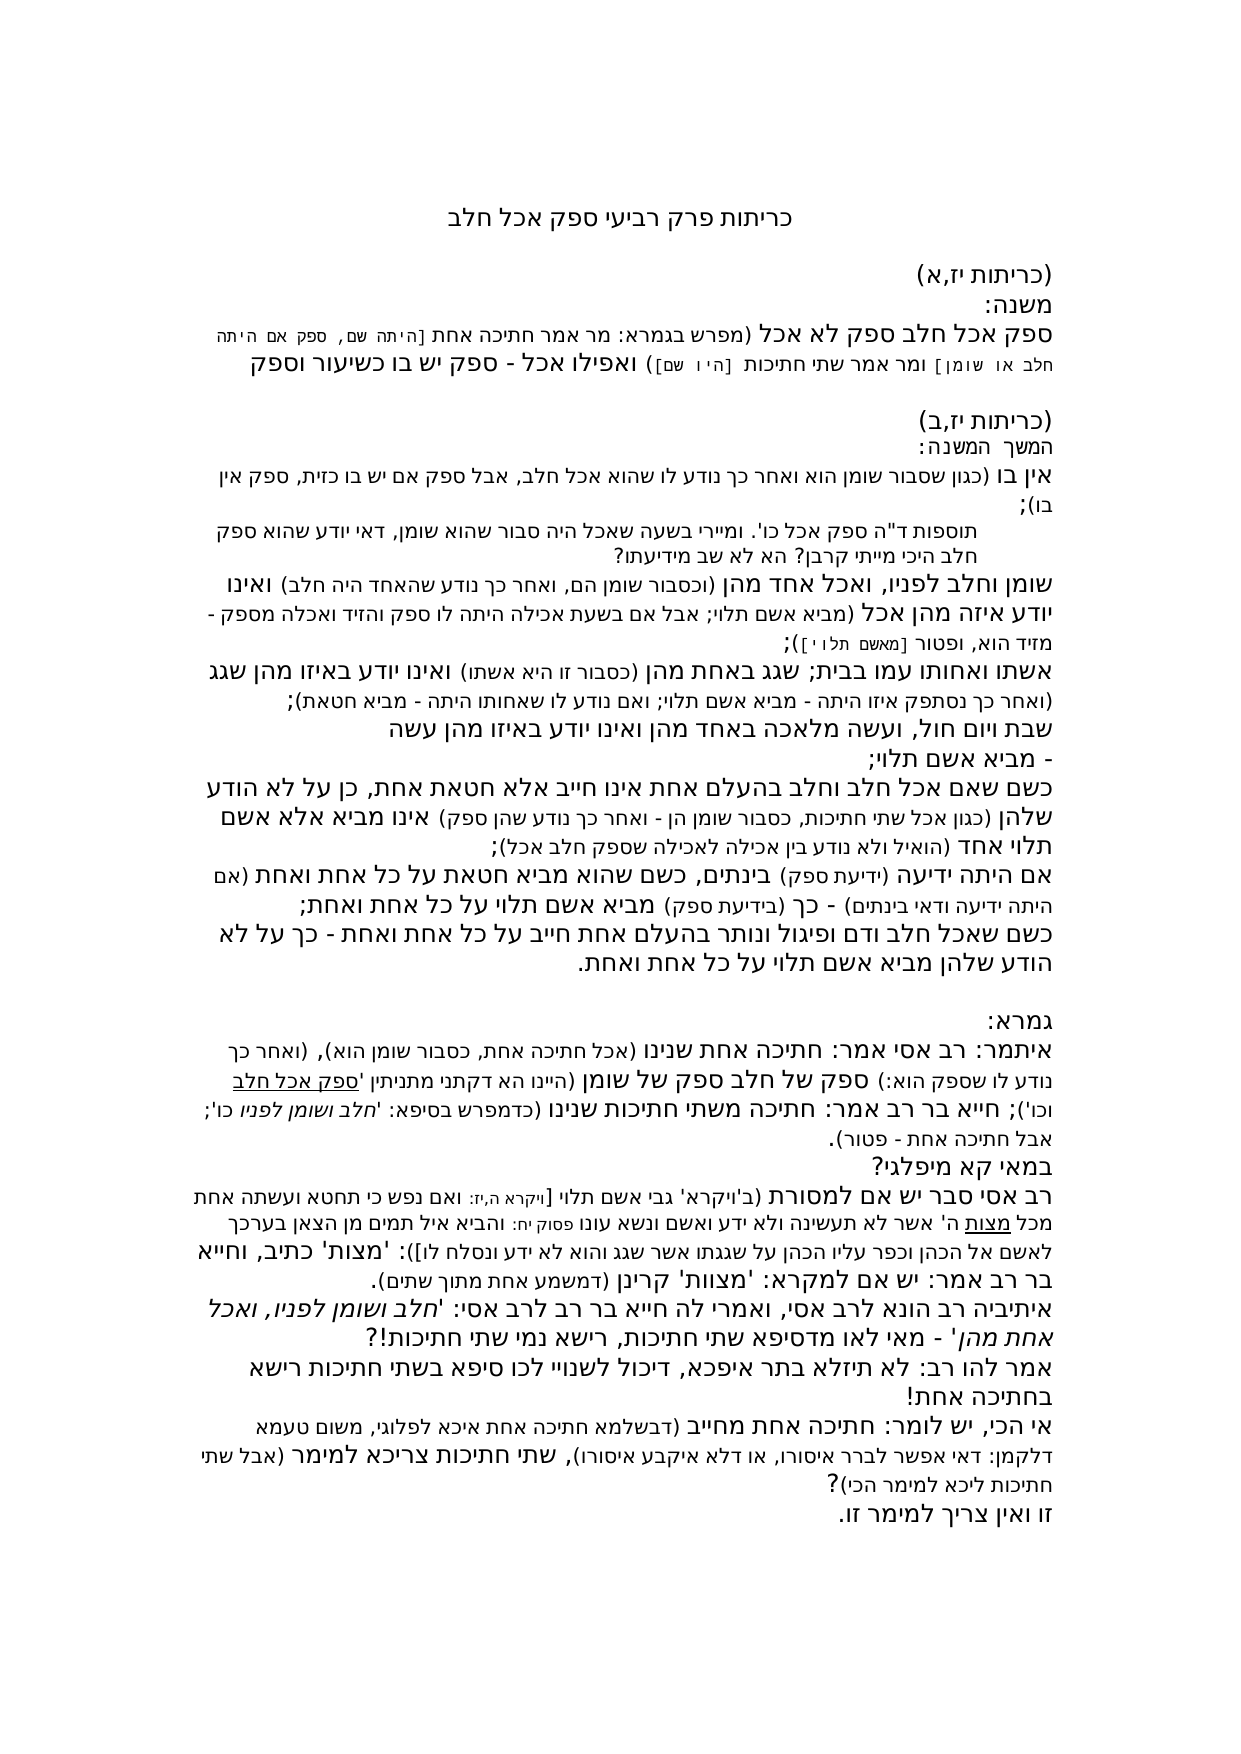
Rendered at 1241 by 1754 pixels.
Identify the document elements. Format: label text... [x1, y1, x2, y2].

text רב אסי סבר יש אם למסורת (ב'ויקרא' גבי אשם תלוי [ויקרא ה,יז: ואם נפש כי תחטא ועשתה אחת מכל מצות ה' אשר לא תעשינה ולא ידע ואשם ונשא עונו פסוק יח: והביא איל תמים מן הצאן בערכך לאשם אל הכהן וכפר עליו הכהן על שגגתו אשר שגג והוא לא ידע ונסלח לו]): 'מצות' כתיב, וחייא בר רב אמר: יש אם למקרא: 'מצוות' קרינן (דמשמע אחת מתוך שתים). [187, 1182, 1053, 1294]
text איתמר: רב אסי אמר: חתיכה אחת שנינו (אכל חתיכה אחת, כסבור שומן הוא), (ואחר כך נודע לו שספק הוא:) ספק של חלב ספק של שומן (היינו הא דקתני מתניתין 'ספק אכל חלב וכו'); חייא בר רב אמר: חתיכה משתי חתיכות שנינו (כדמפרש בסיפא: 'חלב ושומן לפניו כו'; אבל חתיכה אחת - פטור). [187, 1036, 1053, 1152]
text המשך המשנה: [187, 435, 1053, 460]
text שבת ויום חול, ועשה מלאכה באחד מהן ואינו יודע באיזו מהן עשה [187, 715, 1053, 744]
text אשתו ואחותו עמו בבית; שגג באחת מהן (כסבור זו היא אשתו) ואינו יודע באיזו מהן שגג (ואחר כך נסתפק איזו היתה - מביא אשם תלוי; ואם נודע לו שאחותו היתה - מביא חטאת); [187, 656, 1053, 715]
text איתיביה רב הונא לרב אסי, ואמרי לה חייא בר רב לרב אסי: 'חלב ושומן לפניו, ואכל אחת מהן' - מאי לאו מדסיפא שתי חתיכות, רישא נמי שתי חתיכות!? [187, 1294, 1053, 1353]
text אי הכי, יש לומר: חתיכה אחת מחייב (דבשלמא חתיכה אחת איכא לפלוגי, משום טעמא דלקמן: דאי אפשר לברר איסורו, או דלא איקבע איסורו), שתי חתיכות צריכא למימר (אבל שתי חתיכות ליכא למימר הכי)? [187, 1411, 1053, 1499]
text גמרא: [187, 1006, 1053, 1036]
text אמר להו רב: לא תיזלא בתר איפכא, דיכול לשנויי לכו סיפא בשתי חתיכות רישא בחתיכה אחת! [187, 1353, 1053, 1411]
text - מביא אשם תלוי; [187, 744, 1053, 773]
text כשם שאם אכל חלב וחלב בהעלם אחת אינו חייב אלא חטאת אחת, כן על לא הודע שלהן (כגון אכל שתי חתיכות, כסבור שומן הן - ואחר כך נודע שהן ספק) אינו מביא אלא אשם תלוי אחד (הואיל ולא נודע בין אכילה לאכילה שספק חלב אכל); [187, 773, 1053, 861]
text אם היתה ידיעה (ידיעת ספק) בינתים, כשם שהוא מביא חטאת על כל אחת ואחת (אם היתה ידיעה ודאי בינתים) - כך (בידיעת ספק) מביא אשם תלוי על כל אחת ואחת; [187, 861, 1053, 919]
text זו ואין צריך למימר זו. [187, 1499, 1053, 1528]
text תוספות ד"ה ספק אכל כו'. ומיירי בשעה שאכל היה סבור שהוא שומן, דאי יודע שהוא ספק חלב היכי מייתי קרבן? הא לא שב מידיעתו? [187, 519, 978, 569]
text משנה: [187, 290, 1053, 319]
text כשם שאכל חלב ודם ופיגול ונותר בהעלם אחת חייב על כל אחת ואחת - כך על לא הודע שלהן מביא אשם תלוי על כל אחת ואחת. [187, 919, 1053, 978]
text כריתות פרק רביעי ספק אכל חלב [187, 203, 1053, 232]
text ספק אכל חלב ספק לא אכל (מפרש בגמרא: מר אמר חתיכה אחת [היתה שם, ספק אם היתה חלב או שומן] ומר אמר שתי חתיכות [היו שם]) ואפילו אכל - ספק יש בו כשיעור וספק [187, 319, 1053, 377]
text אין בו (כגון שסבור שומן הוא ואחר כך נודע לו שהוא אכל חלב, אבל ספק אם יש בו כזית, ספק אין בו); [187, 460, 1053, 519]
text שומן וחלב לפניו, ואכל אחד מהן (וכסבור שומן הם, ואחר כך נודע שהאחד היה חלב) ואינו יודע איזה מהן אכל (מביא אשם תלוי; אבל אם בשעת אכילה היתה לו ספק והזיד ואכלה מספק - מזיד הוא, ופטור [מאשם תלוי]); [187, 569, 1053, 656]
text (כריתות יז,ב) [187, 406, 1053, 435]
text (כריתות יז,א) [187, 261, 1053, 290]
text במאי קא מיפלגי? [187, 1152, 1053, 1182]
